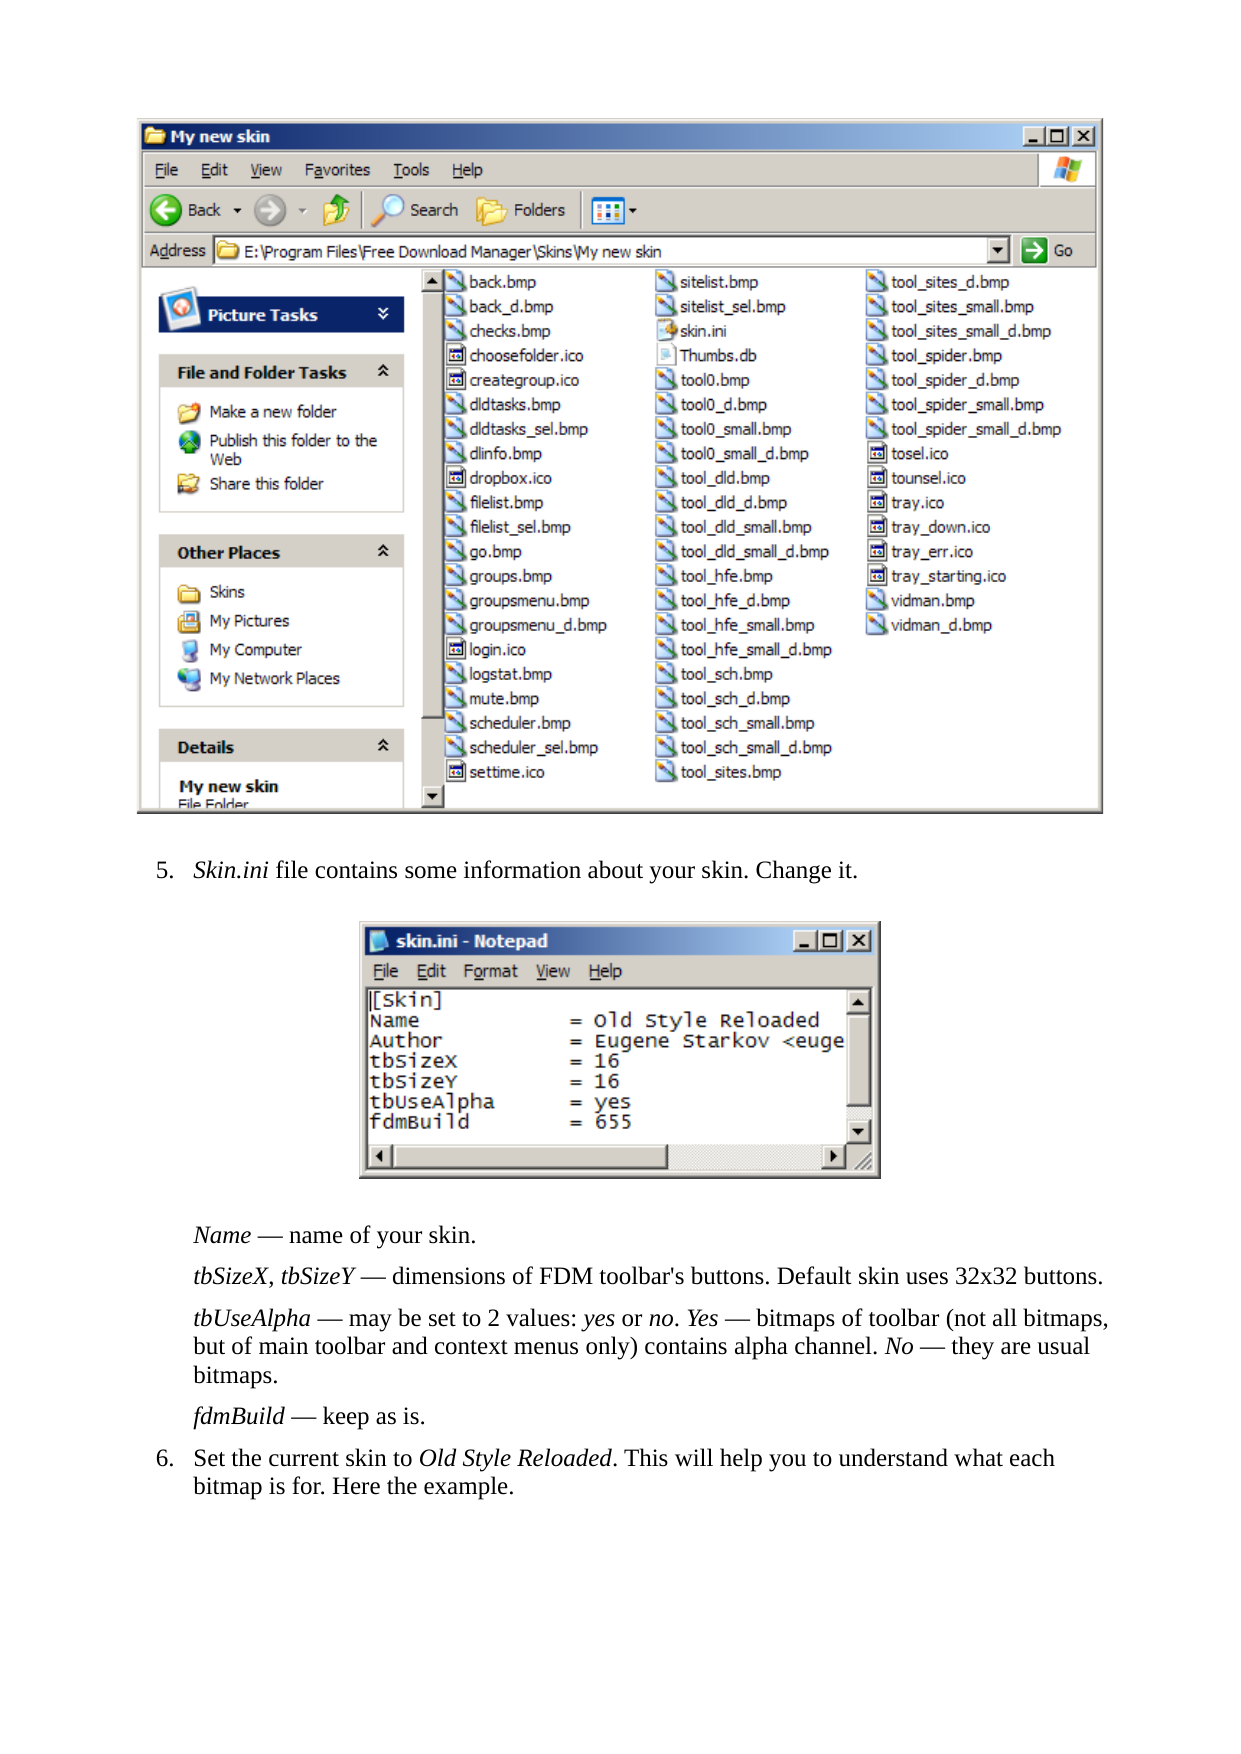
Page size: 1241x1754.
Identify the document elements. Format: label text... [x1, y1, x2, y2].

list Skin.ini file contains some information about your skin. Change it. [156, 855, 1122, 884]
list Set the current skin to Old Style Reloaded. This will help you to understand what each bitmap is for. Here the example. [156, 1443, 1122, 1500]
list tbUseAlpha — may be set to 2 values: yes or no. Yes — bitmaps of toolbar (not all bitmaps, but of main toolbar and context menus only) contains alpha channel. No — they are usual bitmaps. [156, 1303, 1122, 1389]
list Name — name of your skin. [156, 1220, 1122, 1249]
picture [359, 921, 881, 1179]
list fdmBuild — keep as is. [156, 1401, 1122, 1430]
picture [136, 118, 1104, 814]
list tbSizeX, tbSizeY — dimensions of FDM toolbar's buttons. Default skin uses 32x32 buttons. [156, 1261, 1122, 1290]
